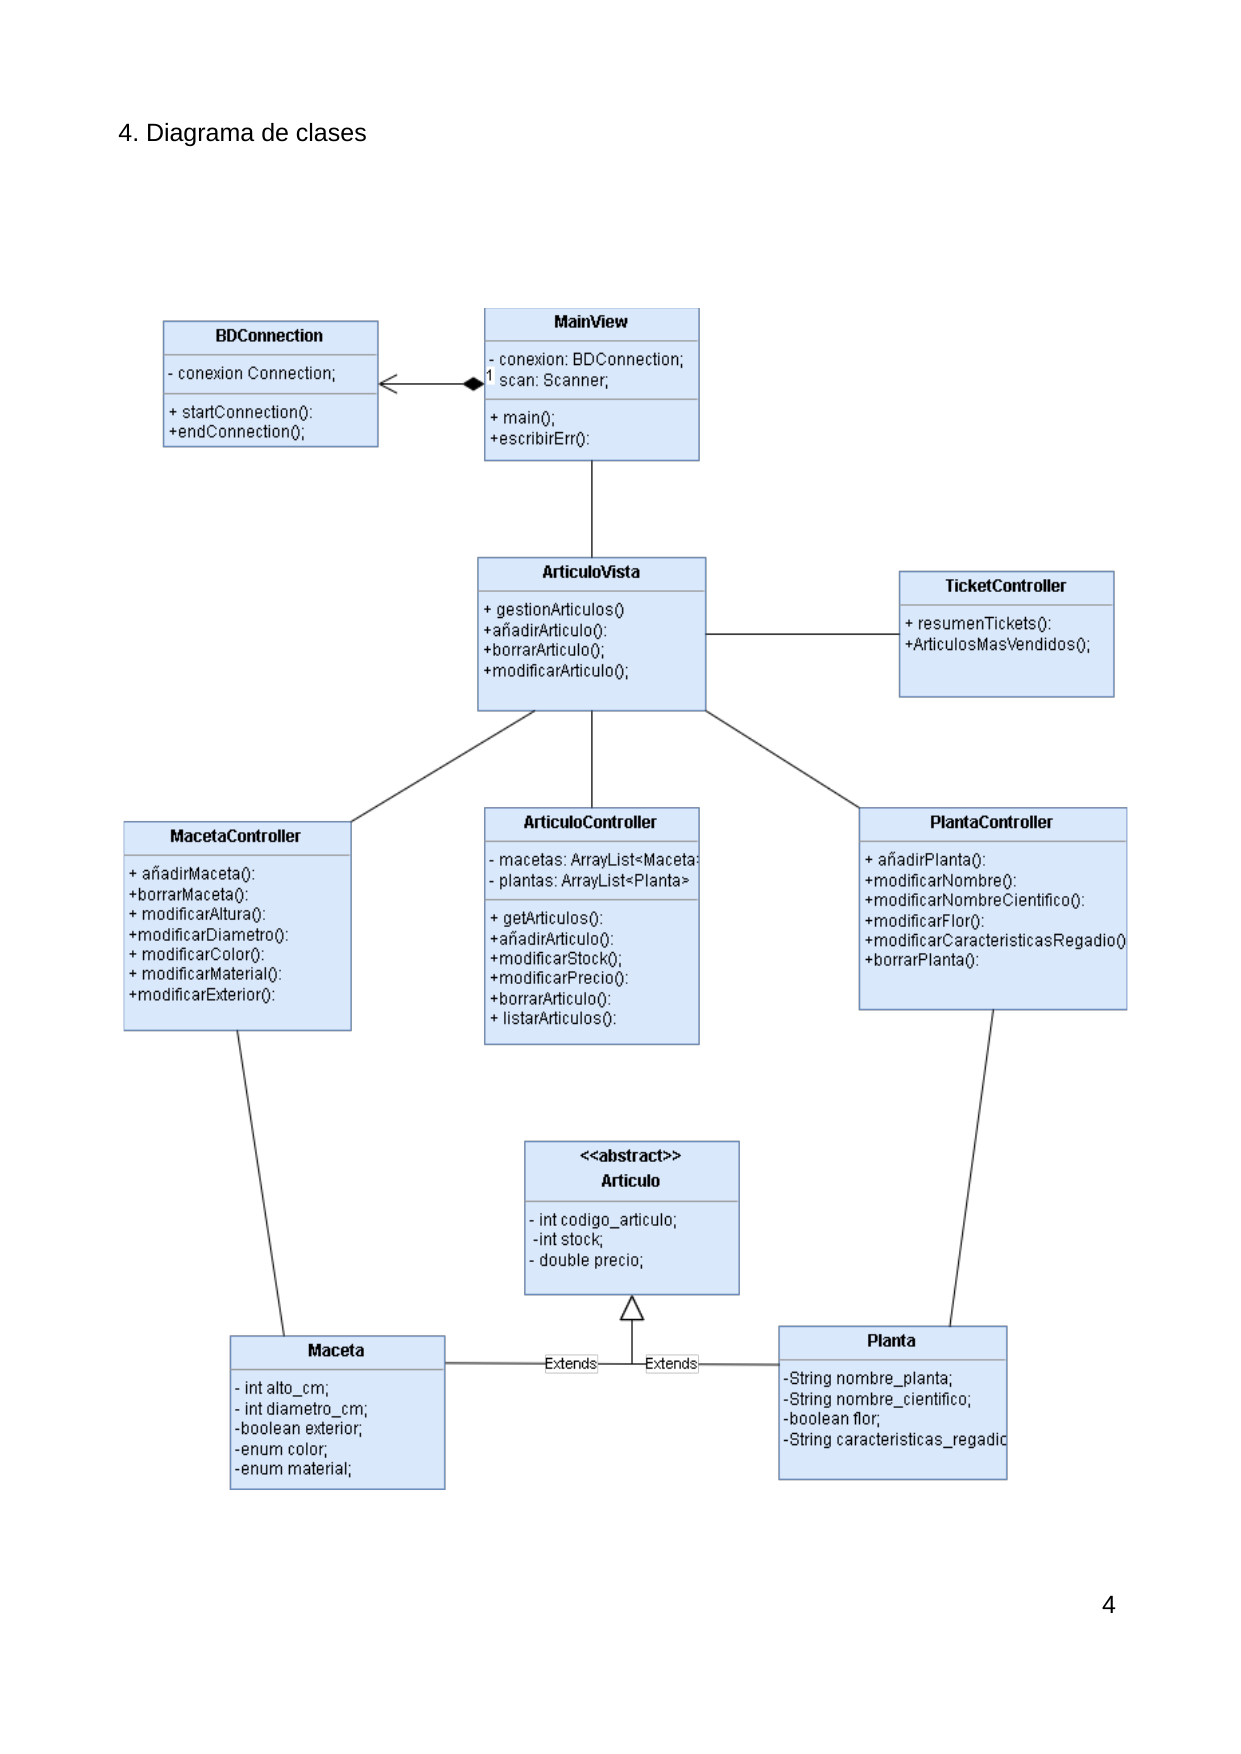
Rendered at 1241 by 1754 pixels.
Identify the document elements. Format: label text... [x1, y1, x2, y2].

text 4. Diagrama de clases [118, 118, 1122, 147]
picture [123, 308, 1128, 1490]
text 4 [118, 1590, 1122, 1618]
